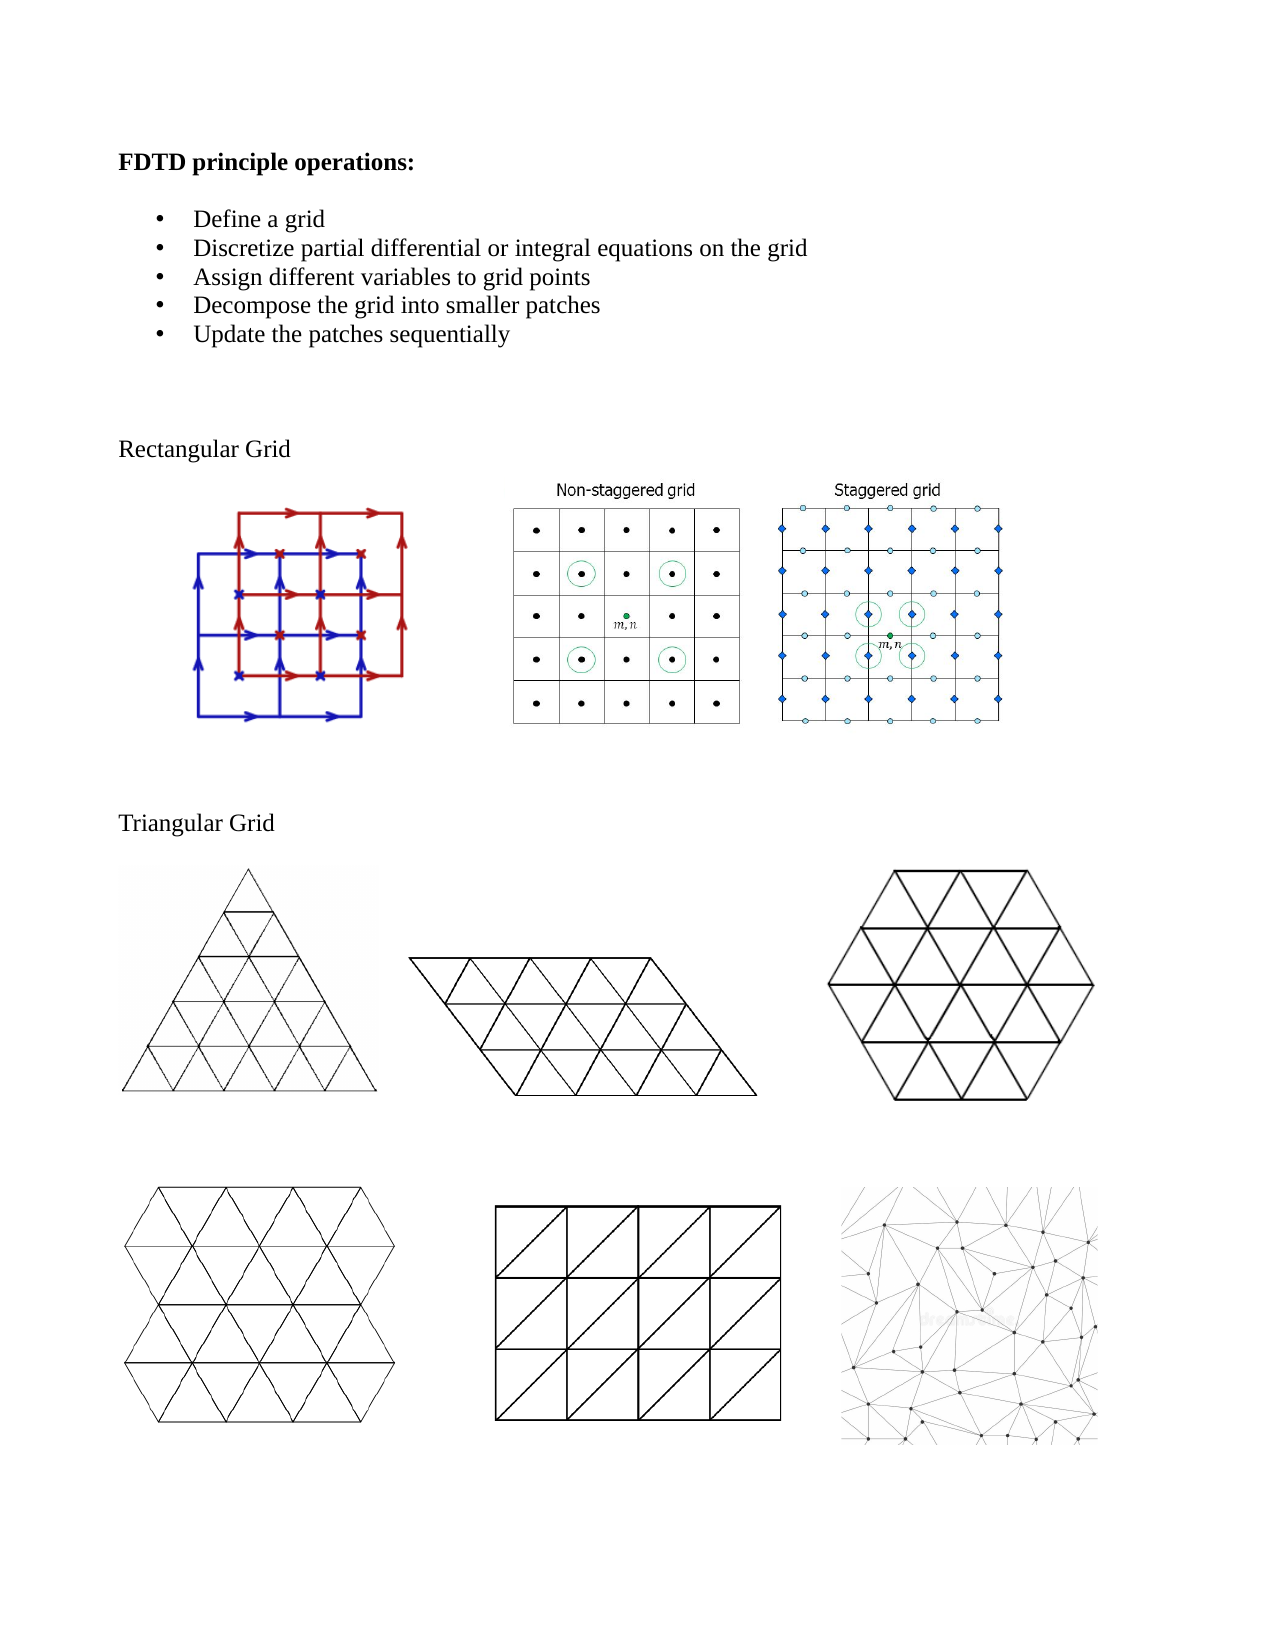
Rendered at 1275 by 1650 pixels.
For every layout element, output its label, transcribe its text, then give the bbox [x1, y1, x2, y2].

picture [494, 1205, 782, 1421]
picture [118, 865, 379, 1095]
list Decompose the grid into smaller patches [156, 291, 1157, 319]
text Rectangular Grid [118, 434, 1157, 463]
list Discretize partial differential or integral equations on the grid [156, 233, 1157, 262]
list Define a grid [156, 204, 1157, 233]
picture [841, 1187, 1098, 1445]
picture [821, 863, 1105, 1109]
list Assign different variables to grid points [156, 262, 1157, 291]
picture [118, 1181, 400, 1427]
picture [503, 477, 1011, 743]
picture [188, 506, 420, 728]
list Update the patches sequentially [156, 319, 1157, 348]
picture [408, 957, 758, 1096]
text Triangular Grid [118, 808, 1157, 837]
text FDTD principle operations: [118, 147, 1157, 176]
